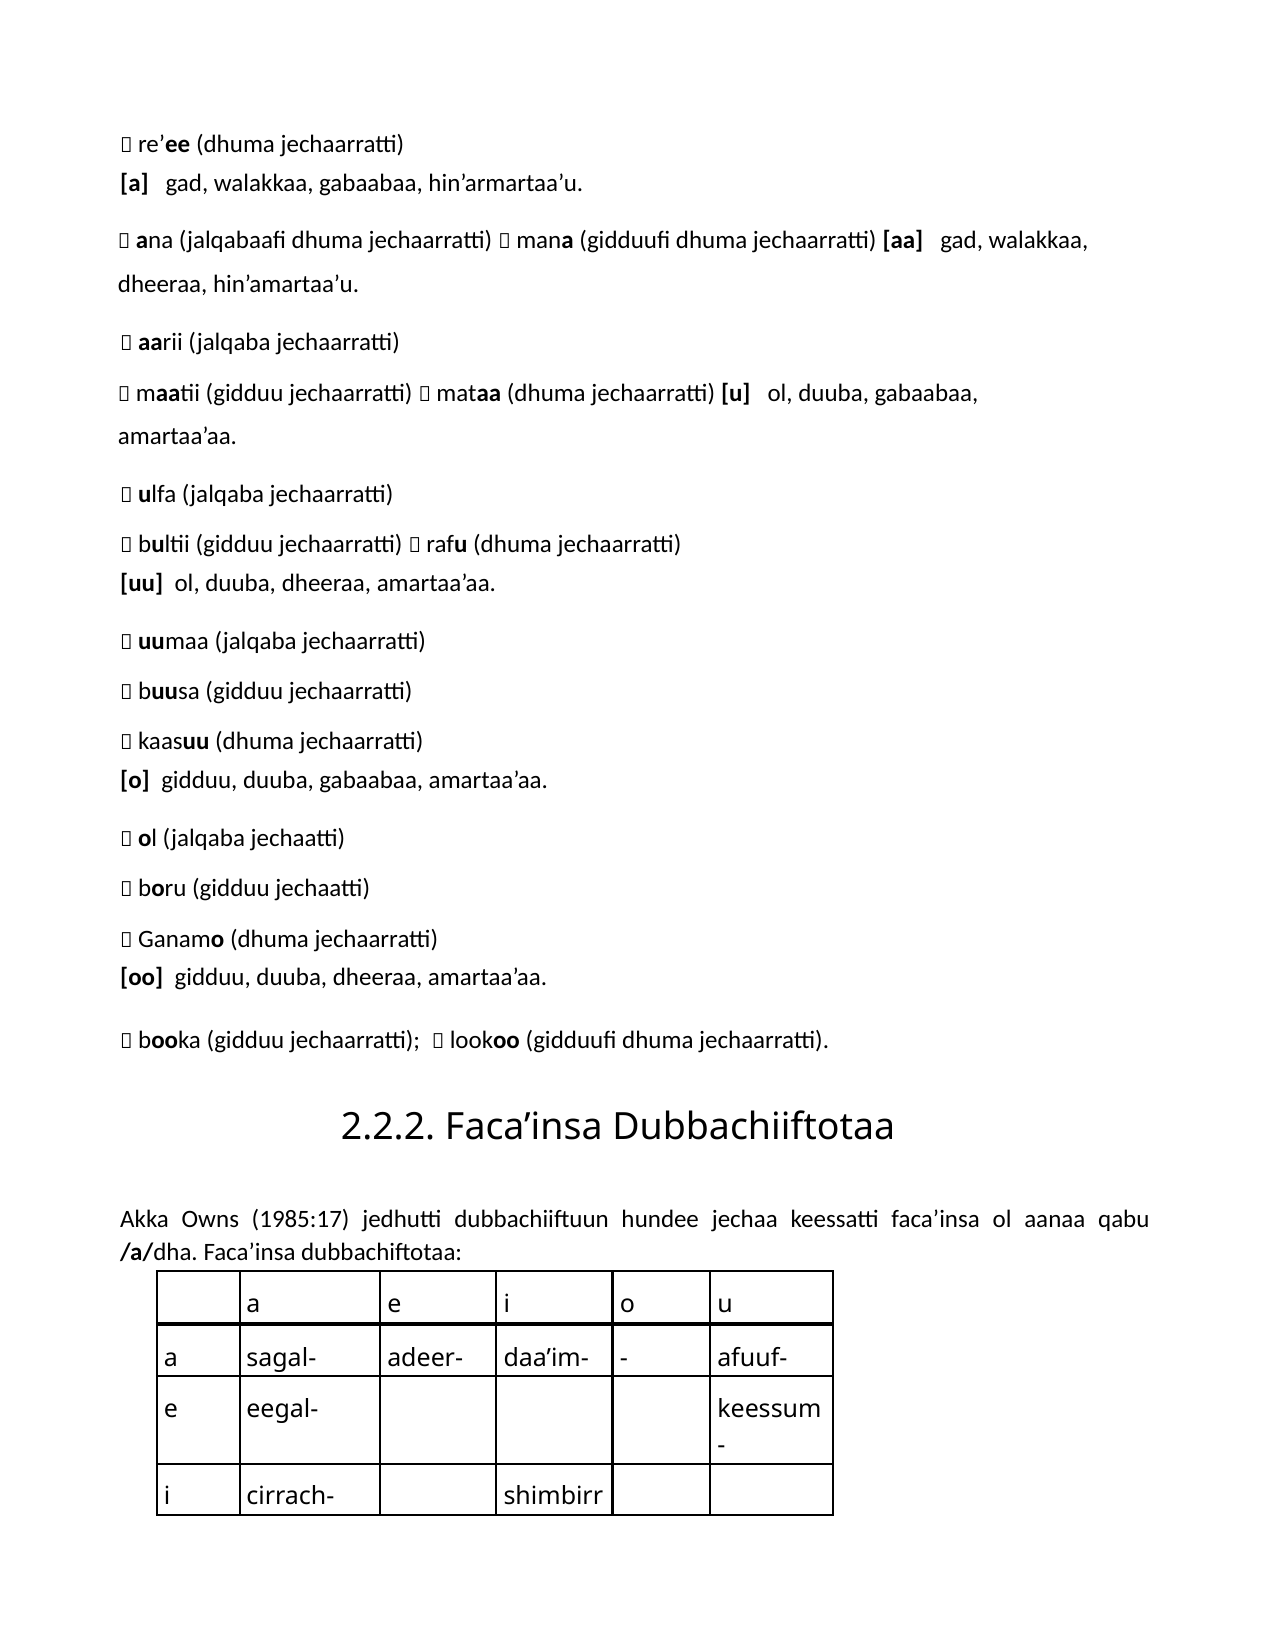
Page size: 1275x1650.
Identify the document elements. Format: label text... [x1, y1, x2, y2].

table_cell - [614, 1326, 709, 1375]
text [a] gad, walakkaa, gabaabaa, hin’armartaa’u. [120, 167, 1151, 198]
table_cell i [158, 1465, 239, 1514]
table_cell shimbirr- [497, 1465, 611, 1514]
table_header a [241, 1272, 379, 1321]
table_cell [381, 1465, 495, 1514]
text  re’ee (dhuma jechaarratti) [120, 118, 1151, 162]
text Akka Owns (1985:17) jedhutti dubbachiiftuun hundee jechaa keessatti faca’insa ol aanaa qabu /a/dha. Faca’insa dubbachiftotaa: [120, 1203, 1151, 1267]
text  uumaa (jalqaba jechaarratti) [120, 615, 1151, 659]
text [oo] gidduu, duuba, dheeraa, amartaa’aa. [120, 961, 1151, 991]
table_cell [497, 1377, 611, 1463]
table_cell afuuf- [711, 1326, 832, 1375]
text  ana (jalqabaafi dhuma jechaarratti)  mana (gidduufi dhuma jechaarratti) [aa] gad, walakkaa, dheeraa, hin’amartaa’u. [118, 214, 1125, 299]
text  buusa (gidduu jechaarratti) [120, 665, 1151, 709]
table_cell cirrach- [241, 1465, 379, 1514]
table_cell sagal- [241, 1326, 379, 1375]
table_cell keessum- [711, 1377, 832, 1463]
text  aarii (jalqaba jechaarratti) [120, 316, 1151, 360]
table_header u [711, 1272, 832, 1321]
table_header o [614, 1272, 709, 1321]
text  Ganamo (dhuma jechaarratti) [120, 913, 1151, 957]
table_cell daa’im- [497, 1326, 611, 1375]
table_cell adeer- [381, 1326, 495, 1375]
table_cell [711, 1465, 832, 1514]
table_cell [614, 1377, 709, 1463]
table_header [158, 1272, 239, 1321]
table_cell [381, 1377, 495, 1463]
text [o] gidduu, duuba, gabaabaa, amartaa’aa. [120, 764, 1151, 794]
table_header i [497, 1272, 611, 1321]
text  maatii (gidduu jechaarratti)  mataa (dhuma jechaarratti) [u] ol, duuba, gabaabaa, amartaa’aa. [118, 367, 1042, 451]
subtitle 2.2.2. Faca’insa Dubbachiiftotaa [118, 1099, 1127, 1151]
table_header e [381, 1272, 495, 1321]
text  ol (jalqaba jechaatti) [120, 812, 1151, 856]
table_cell [614, 1465, 709, 1514]
text  ulfa (jalqaba jechaarratti) [120, 468, 1151, 512]
text  booka (gidduu jechaarratti);  lookoo (gidduufi dhuma jechaarratti). [120, 1014, 884, 1058]
text  bultii (gidduu jechaarratti)  rafu (dhuma jechaarratti) [120, 518, 972, 562]
table_cell eegal- [241, 1377, 379, 1463]
text  boru (gidduu jechaatti) [120, 862, 1151, 906]
text [uu] ol, duuba, dheeraa, amartaa’aa. [120, 567, 1151, 598]
table_cell e [158, 1377, 239, 1463]
text  kaasuu (dhuma jechaarratti) [120, 715, 1151, 759]
table_cell a [158, 1326, 239, 1375]
